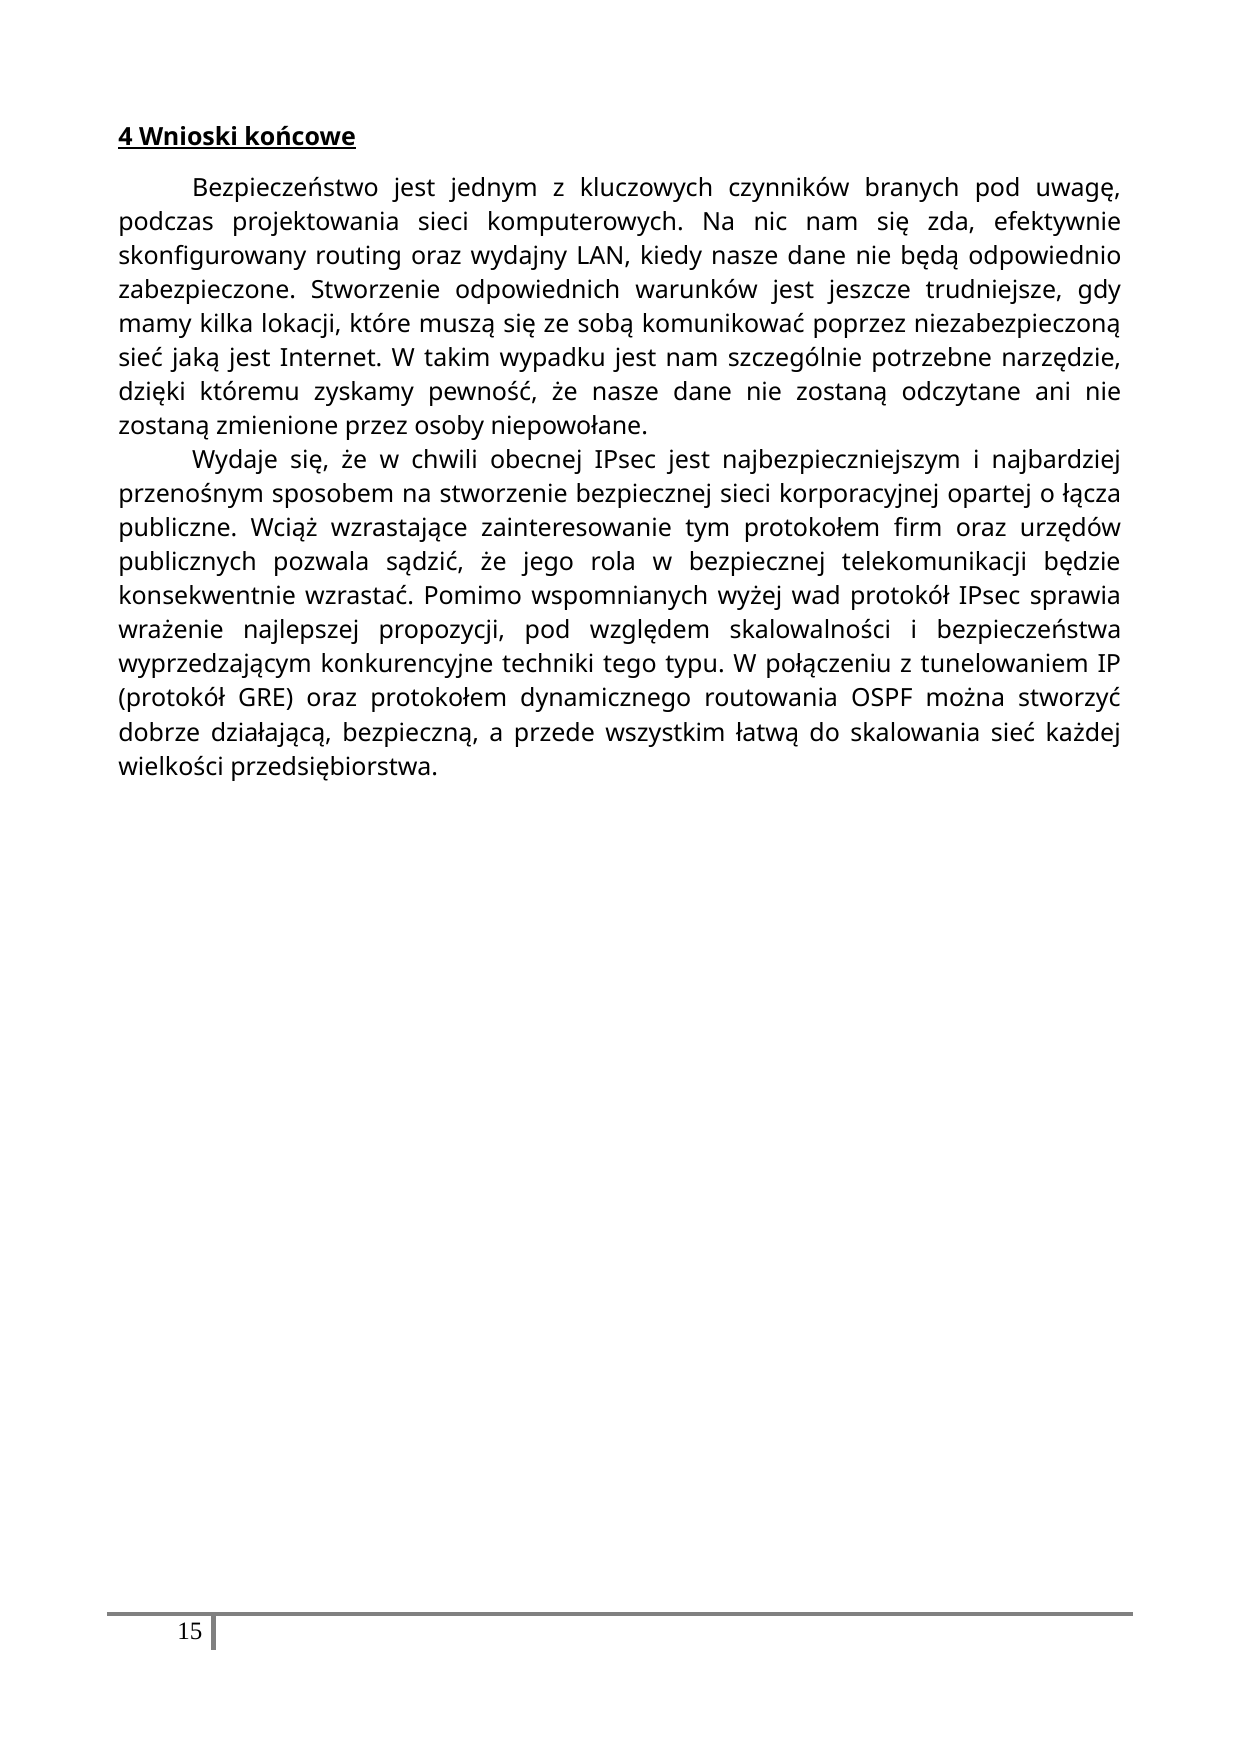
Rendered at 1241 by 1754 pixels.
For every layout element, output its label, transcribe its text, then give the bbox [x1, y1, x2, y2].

text Bezpieczeństwo jest jednym z kluczowych czynników branych pod uwagę, podczas projektowania sieci komputerowych. Na nic nam się zda, efektywnie skonfigurowany routing oraz wydajny LAN, kiedy nasze dane nie będą odpowiednio zabezpieczone. Stworzenie odpowiednich warunków jest jeszcze trudniejsze, gdy mamy kilka lokacji, które muszą się ze sobą komunikować poprzez niezabezpieczoną sieć jaką jest Internet. W takim wypadku jest nam szczególnie potrzebne narzędzie, dzięki któremu zyskamy pewność, że nasze dane nie zostaną odczytane ani nie zostaną zmienione przez osoby niepowołane. [118, 169, 1122, 442]
text Wydaje się, że w chwili obecnej IPsec jest najbezpieczniejszym i najbardziej przenośnym sposobem na stworzenie bezpiecznej sieci korporacyjnej opartej o łącza publiczne. Wciąż wzrastające zainteresowanie tym protokołem firm oraz urzędów publicznych pozwala sądzić, że jego rola w bezpiecznej telekomunikacji będzie konsekwentnie wzrastać. Pomimo wspomnianych wyżej wad protokół IPsec sprawia wrażenie najlepszej propozycji, pod względem skalowalności i bezpieczeństwa wyprzedzającym konkurencyjne techniki tego typu. W połączeniu z tunelowaniem IP (protokół GRE) oraz protokołem dynamicznego routowania OSPF można stworzyć dobrze działającą, bezpieczną, a przede wszystkim łatwą do skalowania sieć każdej wielkości przedsiębiorstwa. [118, 442, 1122, 782]
text 4 Wnioski końcowe [118, 118, 1122, 152]
